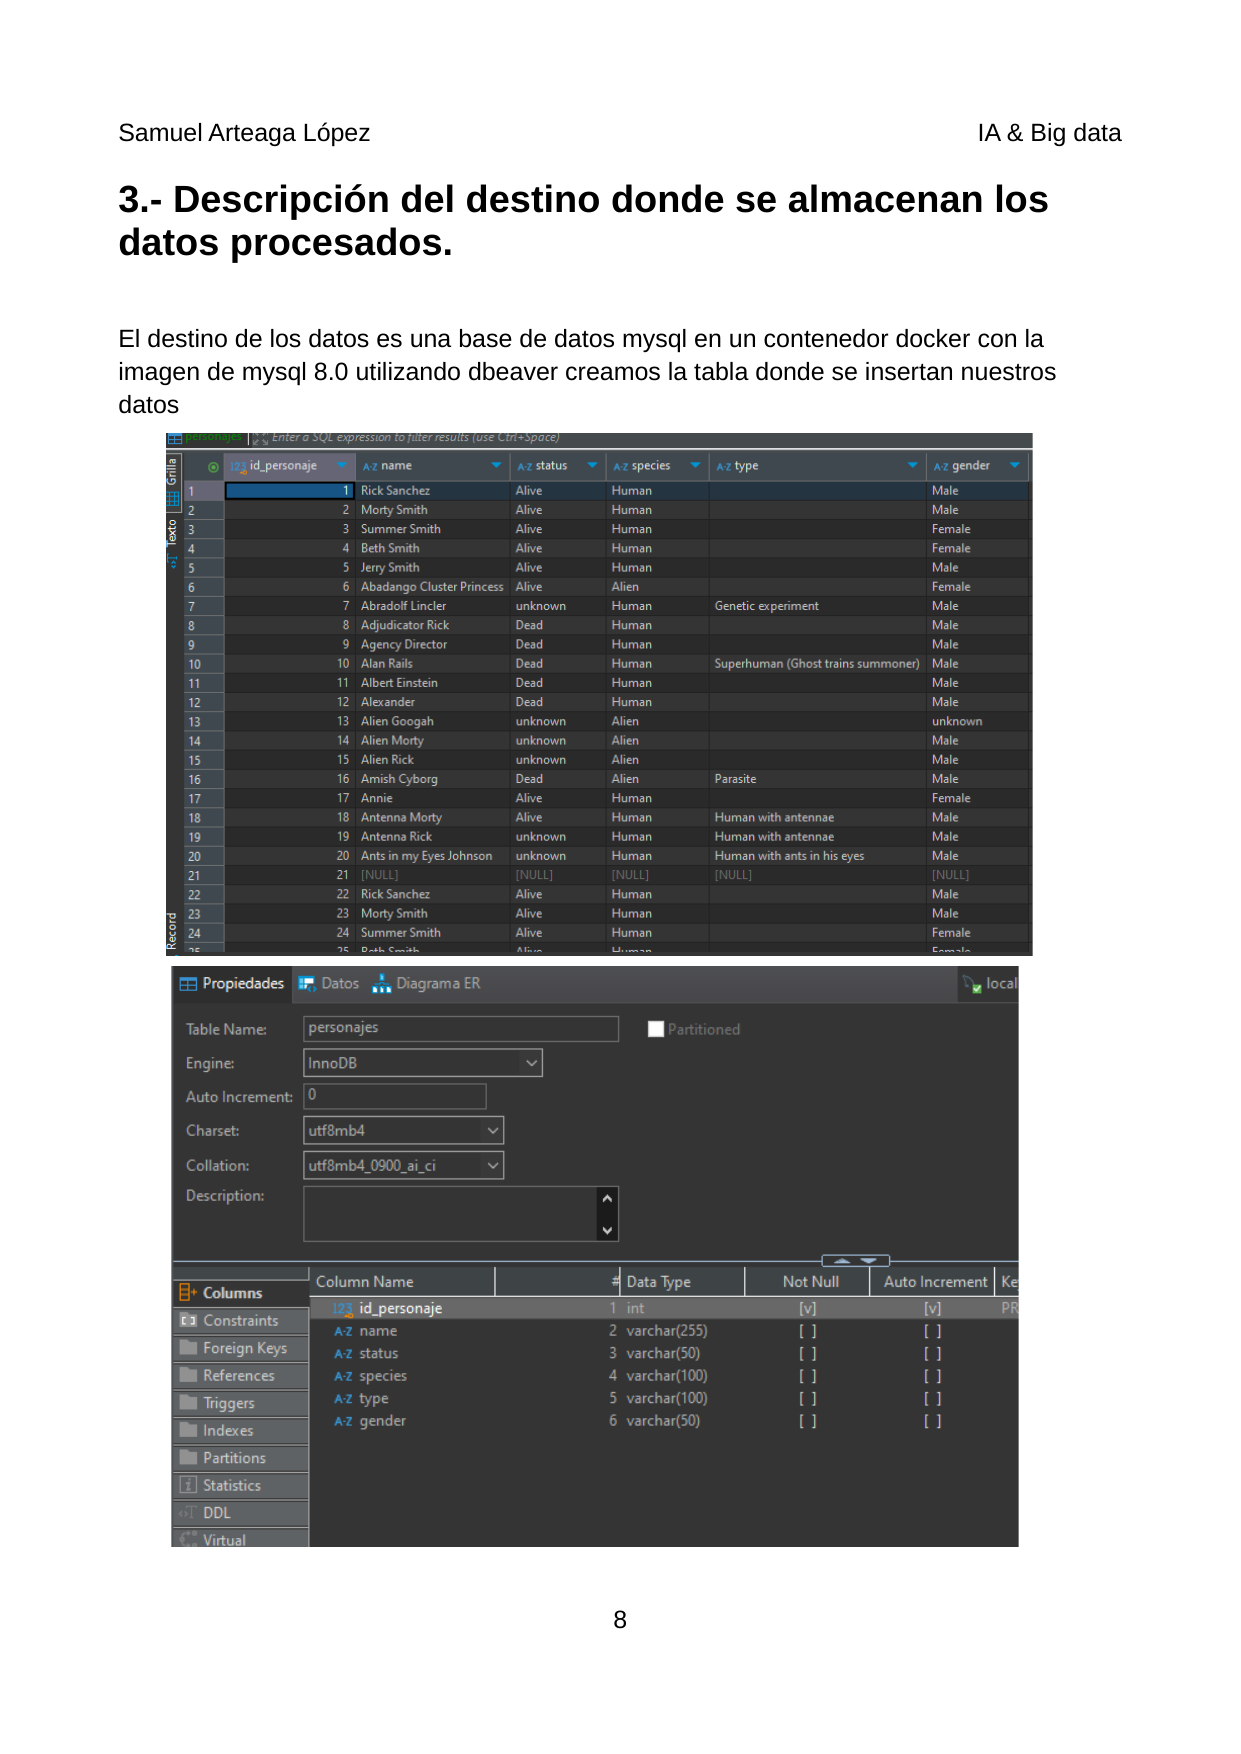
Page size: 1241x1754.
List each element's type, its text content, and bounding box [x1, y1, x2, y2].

picture [166, 433, 1033, 956]
text El destino de los datos es una base de datos mysql en un contenedor docker con la imagen de mysql 8.0 utilizando dbeaver creamos la tabla donde se insertan nuestros datos [118, 324, 1122, 418]
picture [171, 966, 1019, 1547]
subtitle 3.- Descripción del destino donde se almacenan los datos procesados. [118, 176, 1122, 264]
